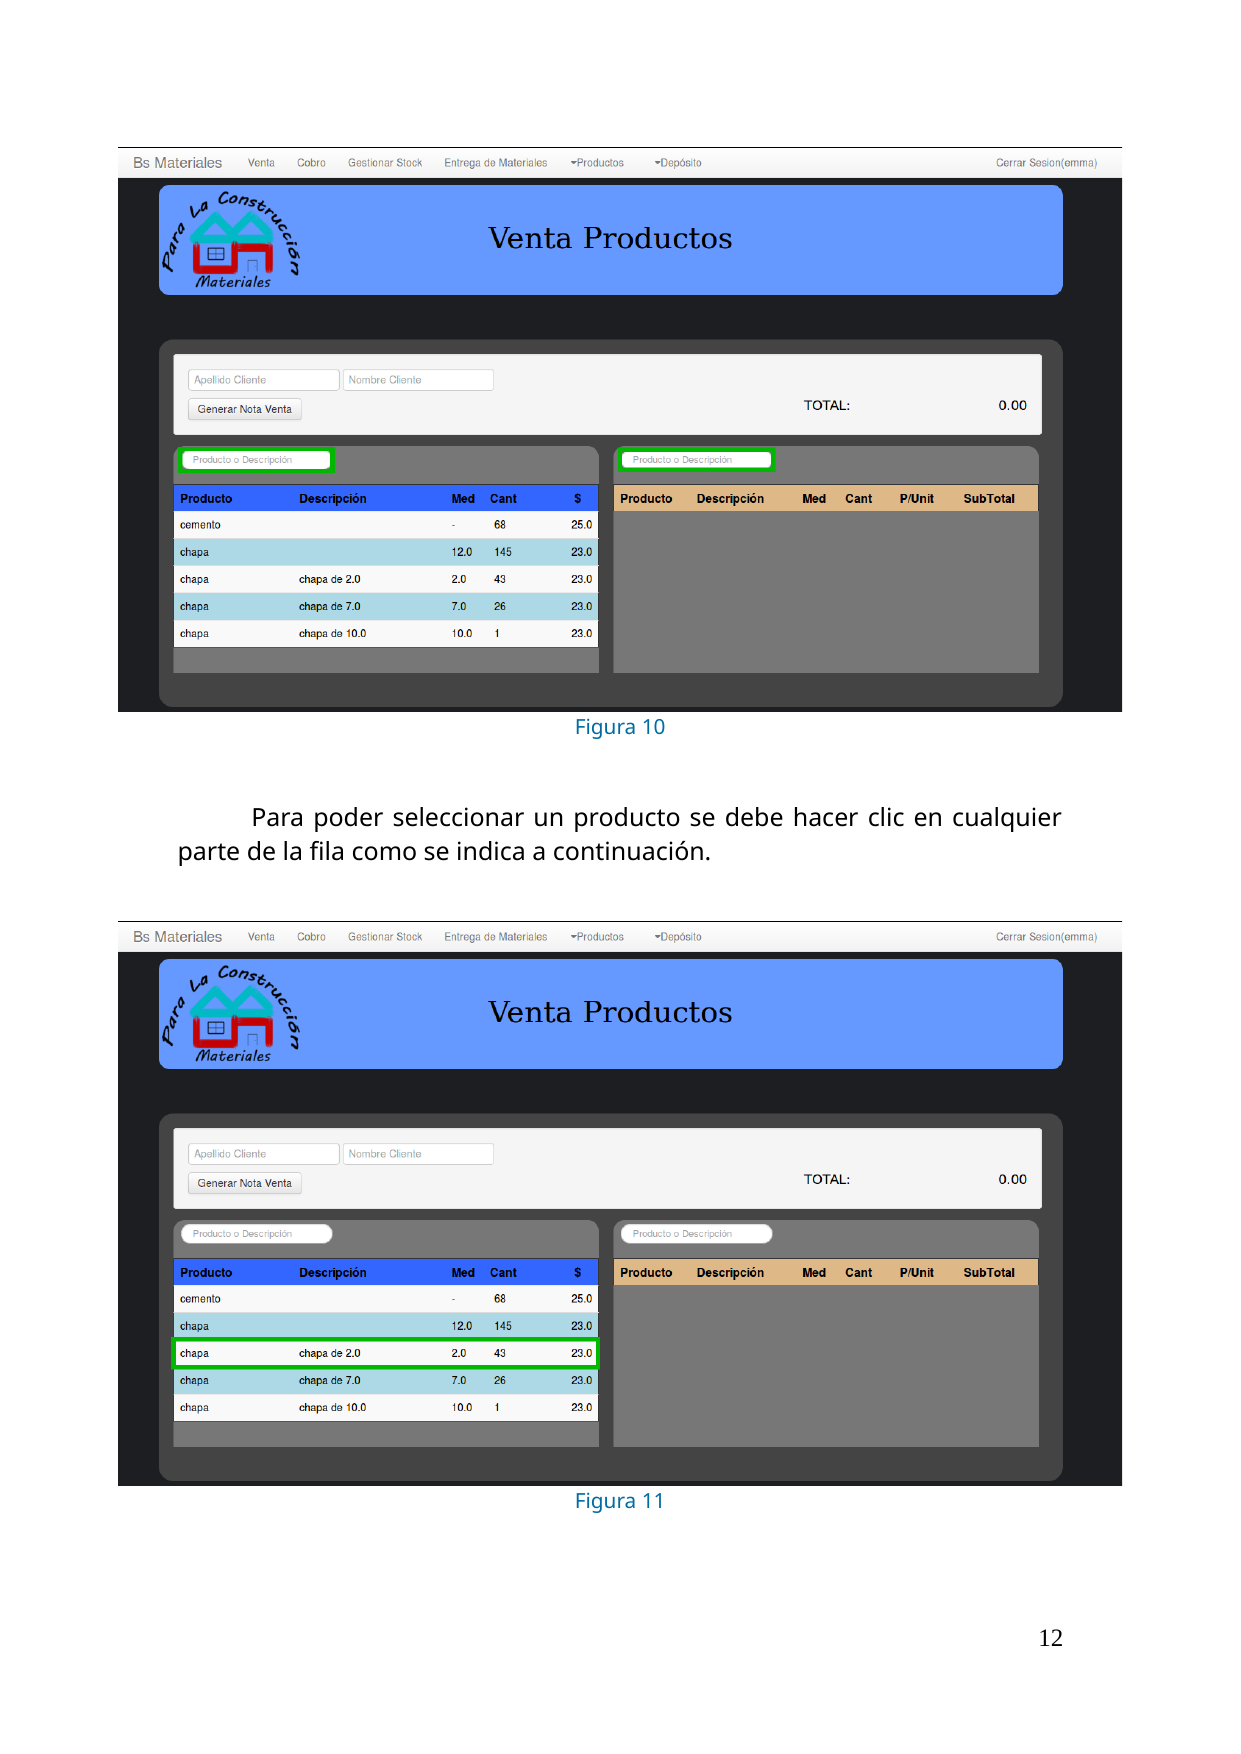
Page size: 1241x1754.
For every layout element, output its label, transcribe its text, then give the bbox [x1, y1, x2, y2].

picture [118, 147, 1123, 712]
text Para poder seleccionar un producto se debe hacer clic en cualquier parte de la fila como se indica a continuación. [177, 799, 1063, 868]
text Figura 10 [177, 712, 1063, 740]
picture [118, 921, 1123, 1486]
text Figura 11 [177, 1486, 1063, 1514]
